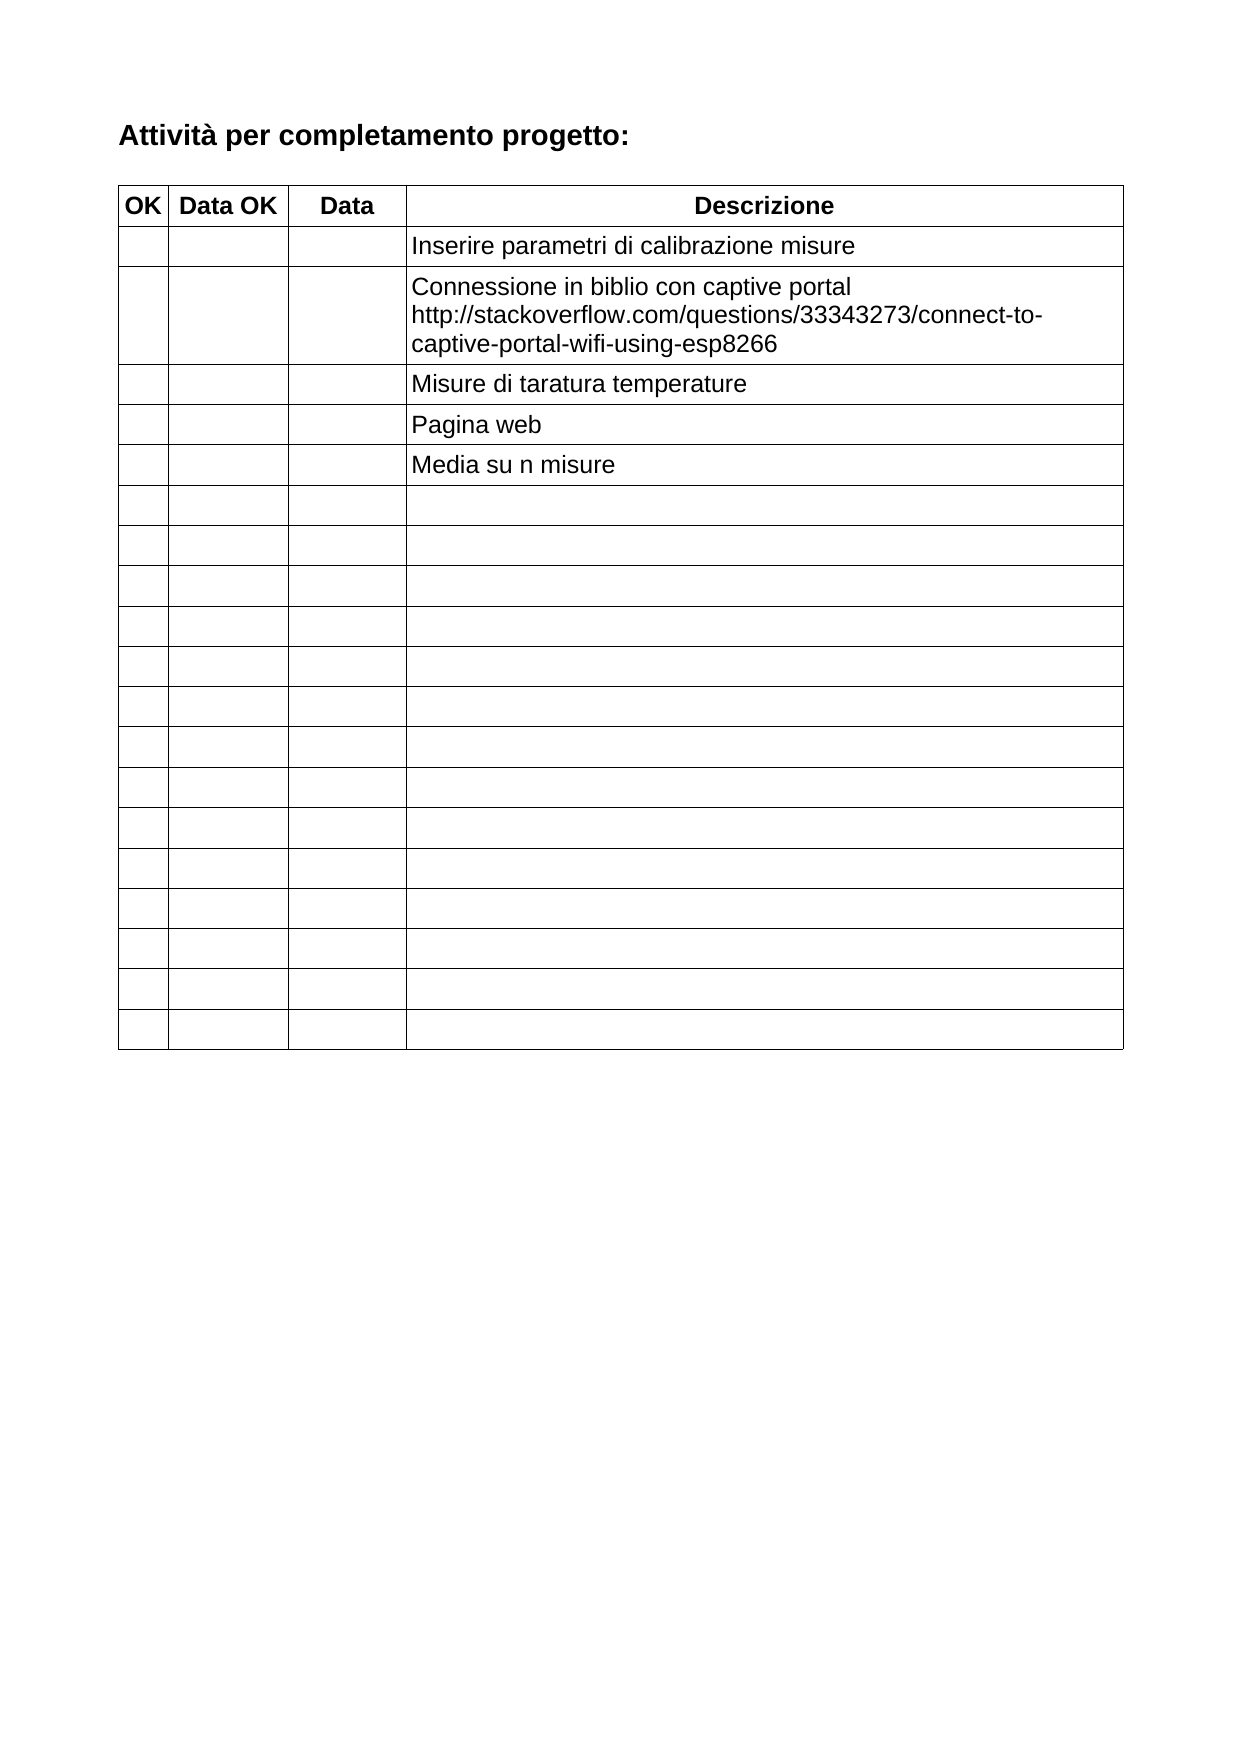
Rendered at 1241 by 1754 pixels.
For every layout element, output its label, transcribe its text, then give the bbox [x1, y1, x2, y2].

table_cell [407, 969, 1123, 1009]
table_cell [119, 889, 168, 928]
table_cell [407, 486, 1123, 525]
table_cell [169, 969, 288, 1009]
table_cell [289, 687, 406, 726]
table_cell [407, 849, 1123, 888]
table_cell [119, 1010, 168, 1049]
table_cell [289, 486, 406, 525]
table_cell [119, 486, 168, 525]
table_cell [119, 768, 168, 807]
table_cell [119, 445, 168, 484]
table_cell [169, 1010, 288, 1049]
table_cell [169, 607, 288, 646]
table_cell [407, 687, 1123, 726]
table_cell [407, 768, 1123, 807]
table_cell [407, 1010, 1123, 1049]
table_cell [169, 889, 288, 928]
table_cell [119, 607, 168, 646]
table_cell [289, 445, 406, 484]
table_cell [119, 969, 168, 1009]
table_cell [289, 267, 406, 364]
table_cell [169, 486, 288, 525]
table_cell [169, 687, 288, 726]
table_cell [119, 526, 168, 565]
table_cell [289, 768, 406, 807]
table_cell [289, 808, 406, 847]
table_cell Pagina web [407, 405, 1123, 444]
table_cell [119, 687, 168, 726]
table_cell [119, 929, 168, 968]
table_cell [119, 227, 168, 266]
table_cell [407, 526, 1123, 565]
table_cell [289, 647, 406, 686]
table_cell [407, 929, 1123, 968]
table_header Data OK [169, 186, 288, 226]
table_cell [119, 566, 168, 606]
table_cell [169, 929, 288, 968]
table_cell [289, 405, 406, 444]
table_cell [407, 566, 1123, 606]
table_cell [169, 445, 288, 484]
table_cell [119, 808, 168, 847]
table_cell [169, 647, 288, 686]
text Attività per completamento progetto: [118, 118, 1122, 152]
table_cell [169, 267, 288, 364]
table_cell [169, 227, 288, 266]
table_cell [119, 727, 168, 767]
table_cell [169, 727, 288, 767]
table_cell [119, 647, 168, 686]
table_cell [169, 365, 288, 404]
table_cell [289, 1010, 406, 1049]
table_cell [289, 727, 406, 767]
table_cell [169, 768, 288, 807]
table_cell [407, 607, 1123, 646]
table_cell [289, 607, 406, 646]
table_cell [407, 808, 1123, 847]
table_cell [289, 526, 406, 565]
table_cell [289, 365, 406, 404]
table_cell [169, 405, 288, 444]
table_cell Media su n misure [407, 445, 1123, 484]
table_header Descrizione [407, 186, 1123, 226]
table_cell Misure di taratura temperature [407, 365, 1123, 404]
table_header Data [289, 186, 406, 226]
table_cell [119, 267, 168, 364]
table_cell Connessione in biblio con captive portal http://stackoverflow.com/questions/33343273/connect-to-captive-portal-wifi-using-esp8266 [407, 267, 1123, 364]
table_cell [169, 849, 288, 888]
table_cell [169, 808, 288, 847]
table_cell [289, 929, 406, 968]
table_cell [289, 849, 406, 888]
table_cell [119, 365, 168, 404]
table_cell [119, 849, 168, 888]
table_cell [169, 566, 288, 606]
table_cell [407, 647, 1123, 686]
table_cell [407, 727, 1123, 767]
table_cell Inserire parametri di calibrazione misure [407, 227, 1123, 266]
table_cell [289, 889, 406, 928]
table_cell [169, 526, 288, 565]
table_cell [119, 405, 168, 444]
table_cell [289, 969, 406, 1009]
table_cell [407, 889, 1123, 928]
table_header OK [119, 186, 168, 226]
table_cell [289, 227, 406, 266]
table_cell [289, 566, 406, 606]
